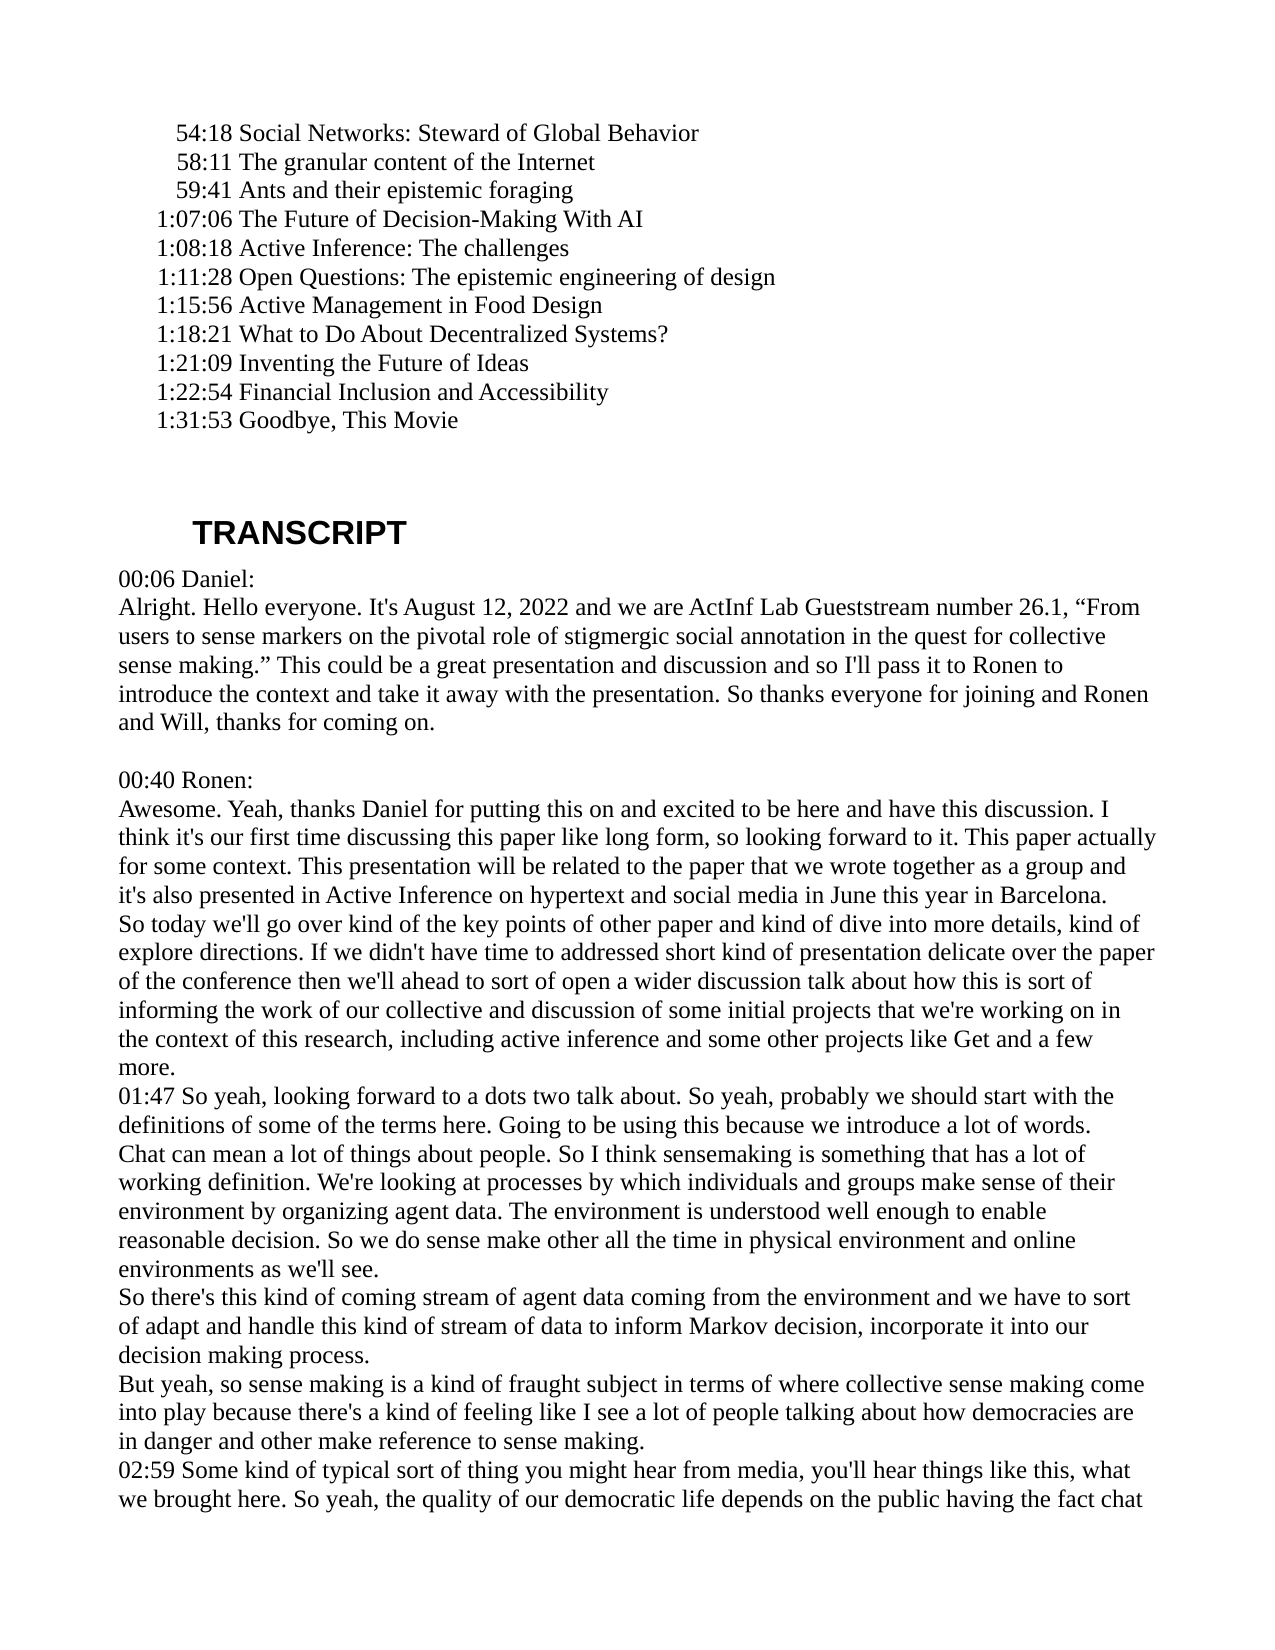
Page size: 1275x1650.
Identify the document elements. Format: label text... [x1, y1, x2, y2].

table_cell 54:18 [112, 118, 236, 147]
text 00:40 Ronen: [118, 765, 1157, 794]
table_cell Active Management in Food Design [236, 291, 977, 319]
table_cell 1:08:18 [112, 233, 236, 262]
table_cell Goodbye, This Movie [236, 406, 977, 434]
table_cell Ants and their epistemic foraging [236, 176, 977, 204]
text Awesome. Yeah, thanks Daniel for putting this on and excited to be here and have this discussion. I think it's our first time discussing this paper like long form, so looking forward to it. This paper actually for some context. This presentation will be related to the paper that we wrote together as a group and it's also presented in Active Inference on hypertext and social media in June this year in Barcelona. [118, 794, 1157, 909]
table_cell 59:41 [112, 176, 236, 204]
table_cell Financial Inclusion and Accessibility [236, 377, 977, 406]
table_cell The granular content of the Internet [236, 147, 977, 176]
table_cell 1:22:54 [112, 377, 236, 406]
text But yeah, so sense making is a kind of fraught subject in terms of where collective sense making come into play because there's a kind of feeling like I see a lot of people talking about how democracies are in danger and other make reference to sense making. [118, 1369, 1157, 1455]
text 01:47 So yeah, looking forward to a dots two talk about. So yeah, probably we should start with the definitions of some of the terms here. Going to be using this because we introduce a lot of words. [118, 1081, 1157, 1139]
table_cell Social Networks: Steward of Global Behavior [236, 118, 977, 147]
table_cell 1:11:28 [112, 262, 236, 291]
table_cell 1:07:06 [112, 204, 236, 233]
text 02:59 Some kind of typical sort of thing you might hear from media, you'll hear things like this, what we brought here. So yeah, the quality of our democratic life depends on the public having the fact chat [118, 1455, 1157, 1512]
table_cell Open Questions: The epistemic engineering of design [236, 262, 977, 291]
table_cell 1:18:21 [112, 319, 236, 348]
text Alright. Hello everyone. It's August 12, 2022 and we are ActInf Lab Gueststream number 26.1, “From users to sense markers on the pivotal role of stigmergic social annotation in the quest for collective sense making.” This could be a great presentation and discussion and so I'll pass it to Ronen to introduce the context and take it away with the presentation. So thanks everyone for joining and Ronen and Will, thanks for coming on. [118, 592, 1157, 736]
table_cell The Future of Decision-Making With AI [236, 204, 977, 233]
text So today we'll go over kind of the key points of other paper and kind of dive into more details, kind of explore directions. If we didn't have time to addressed short kind of presentation delicate over the paper of the conference then we'll ahead to sort of open a wider discussion talk about how this is sort of informing the work of our collective and discussion of some initial projects that we're working on in the context of this research, including active inference and some other projects like Get and a few more. [118, 909, 1157, 1081]
text 00:06 Daniel: [118, 564, 1157, 592]
table_cell Inventing the Future of Ideas [236, 348, 977, 377]
table_cell 58:11 [112, 147, 236, 176]
table_cell 1:31:53 [112, 406, 236, 434]
table_cell 1:15:56 [112, 291, 236, 319]
table_cell What to Do About Decentralized Systems? [236, 319, 977, 348]
text Chat can mean a lot of things about people. So I think sensemaking is something that has a lot of working definition. We're looking at processes by which individuals and groups make sense of their environment by organizing agent data. The environment is understood well enough to enable reasonable decision. So we do sense make other all the time in physical environment and online environments as we'll see. [118, 1139, 1157, 1282]
table_cell 1:21:09 [112, 348, 236, 377]
text So there's this kind of coming stream of agent data coming from the environment and we have to sort of adapt and handle this kind of stream of data to inform Markov decision, incorporate it into our decision making process. [118, 1282, 1157, 1369]
table_cell Active Inference: The challenges [236, 233, 977, 262]
subtitle TRANSCRIPT [118, 513, 1157, 551]
